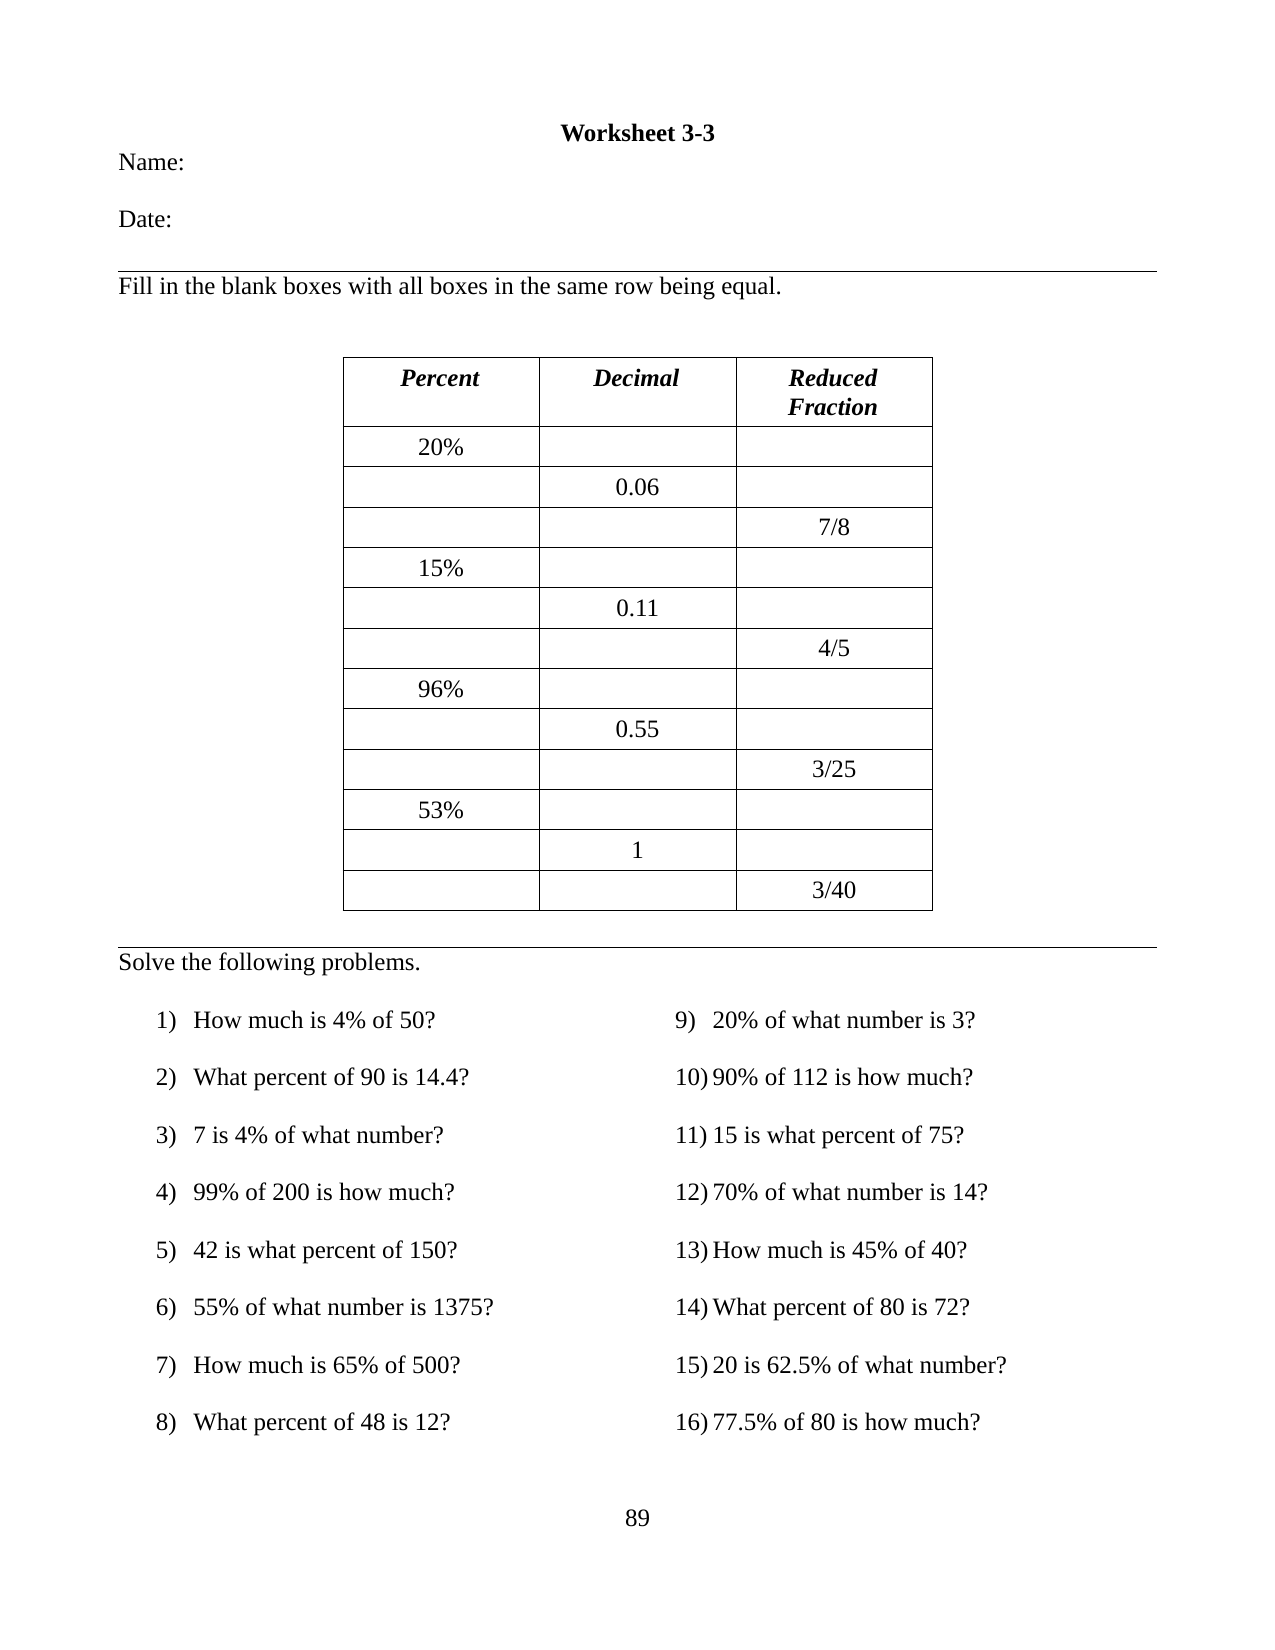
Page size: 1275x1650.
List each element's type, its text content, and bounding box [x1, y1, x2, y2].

table_cell 4/5 [737, 629, 932, 668]
table_cell [540, 871, 736, 910]
list 55% of what number is 1375? [156, 1292, 637, 1321]
table_cell [344, 871, 539, 910]
table_cell [737, 790, 932, 829]
table_header Reduced Fraction [737, 358, 932, 426]
list What percent of 80 is 72? [675, 1292, 1157, 1321]
list 70% of what number is 14? [675, 1177, 1157, 1206]
text Name: [118, 147, 1157, 176]
table_cell 1 [540, 830, 736, 869]
table_header Percent [344, 358, 539, 426]
table_cell [344, 830, 539, 869]
table_cell 0.11 [540, 588, 736, 628]
table_cell 3/40 [737, 871, 932, 910]
table_cell [344, 709, 539, 748]
list 20% of what number is 3? [675, 1005, 1157, 1034]
table_cell [344, 750, 539, 789]
list 42 is what percent of 150? [156, 1235, 637, 1264]
table_cell 0.55 [540, 709, 736, 748]
table_cell [737, 709, 932, 748]
list 99% of 200 is how much? [156, 1177, 637, 1206]
list 77.5% of 80 is how much? [675, 1407, 1157, 1436]
list How much is 4% of 50? [156, 1005, 637, 1034]
table_cell 96% [344, 669, 539, 708]
table_cell [344, 629, 539, 668]
table_cell 0.06 [540, 467, 736, 507]
list 20 is 62.5% of what number? [675, 1350, 1157, 1379]
list 7 is 4% of what number? [156, 1120, 637, 1149]
table_cell [540, 629, 736, 668]
table_cell 7/8 [737, 508, 932, 547]
table_cell [344, 588, 539, 628]
table_cell [737, 548, 932, 587]
list How much is 65% of 500? [156, 1350, 637, 1379]
table_cell [344, 467, 539, 507]
table_cell [540, 750, 736, 789]
list What percent of 90 is 14.4? [156, 1062, 637, 1091]
list 90% of 112 is how much? [675, 1062, 1157, 1091]
table_cell [737, 588, 932, 628]
table_cell [737, 669, 932, 708]
table_cell [737, 427, 932, 466]
list How much is 45% of 40? [675, 1235, 1157, 1264]
text Worksheet 3-3 [118, 118, 1157, 147]
table_cell [540, 427, 736, 466]
table_cell [344, 508, 539, 547]
table_cell 53% [344, 790, 539, 829]
table_cell [540, 548, 736, 587]
table_header Decimal [540, 358, 736, 426]
table_cell 20% [344, 427, 539, 466]
list 15 is what percent of 75? [675, 1120, 1157, 1149]
table_cell 15% [344, 548, 539, 587]
table_cell [737, 830, 932, 869]
table_cell [737, 467, 932, 507]
text Date: [118, 204, 1157, 233]
table_cell [540, 790, 736, 829]
table_cell [540, 669, 736, 708]
table_cell [540, 508, 736, 547]
table_cell 3/25 [737, 750, 932, 789]
list What percent of 48 is 12? [156, 1407, 637, 1436]
text Fill in the blank boxes with all boxes in the same row being equal. [118, 272, 1157, 299]
text Solve the following problems. [118, 948, 1157, 976]
